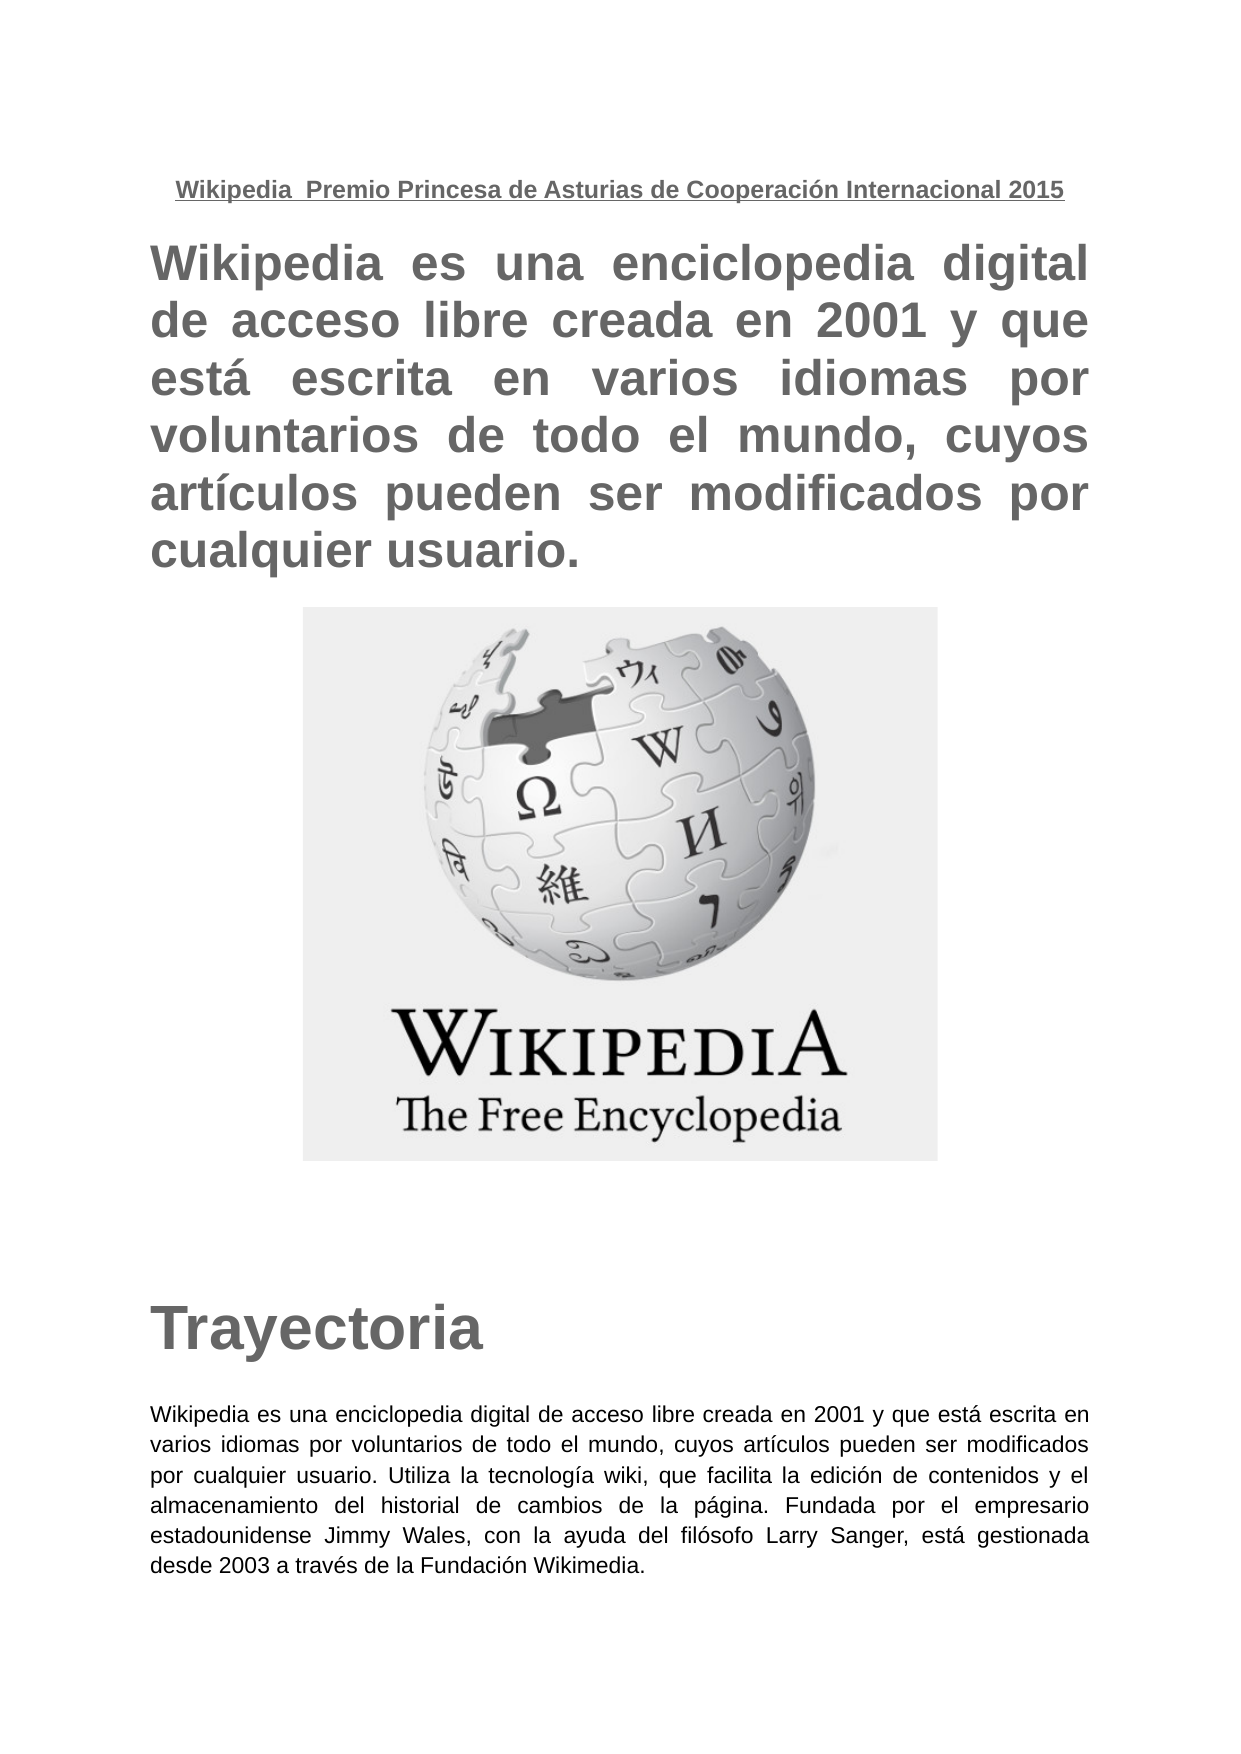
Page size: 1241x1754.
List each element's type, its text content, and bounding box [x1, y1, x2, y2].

picture [302, 607, 938, 1161]
subtitle Trayectoria [150, 1291, 1090, 1363]
text Wikipedia es una enciclopedia digital de acceso libre creada en 2001 y que está escrita en varios idiomas por voluntarios de todo el mundo, cuyos artículos pueden ser modificados por cualquier usuario. Utiliza la tecnología wiki, que facilita la edición de contenidos y el almacenamiento del historial de cambios de la página. Fundada por el empresario estadounidense Jimmy Wales, con la ayuda del filósofo Larry Sanger, está gestionada desde 2003 a través de la Fundación Wikimedia. [150, 1401, 1090, 1579]
subtitle Wikipedia es una enciclopedia digital de acceso libre creada en 2001 y que está escrita en varios idiomas por voluntarios de todo el mundo, cuyos artículos pueden ser modificados por cualquier usuario. [150, 233, 1090, 578]
subtitle Wikipedia Premio Princesa de Asturias de Cooperación Internacional 2015 [150, 175, 1090, 204]
